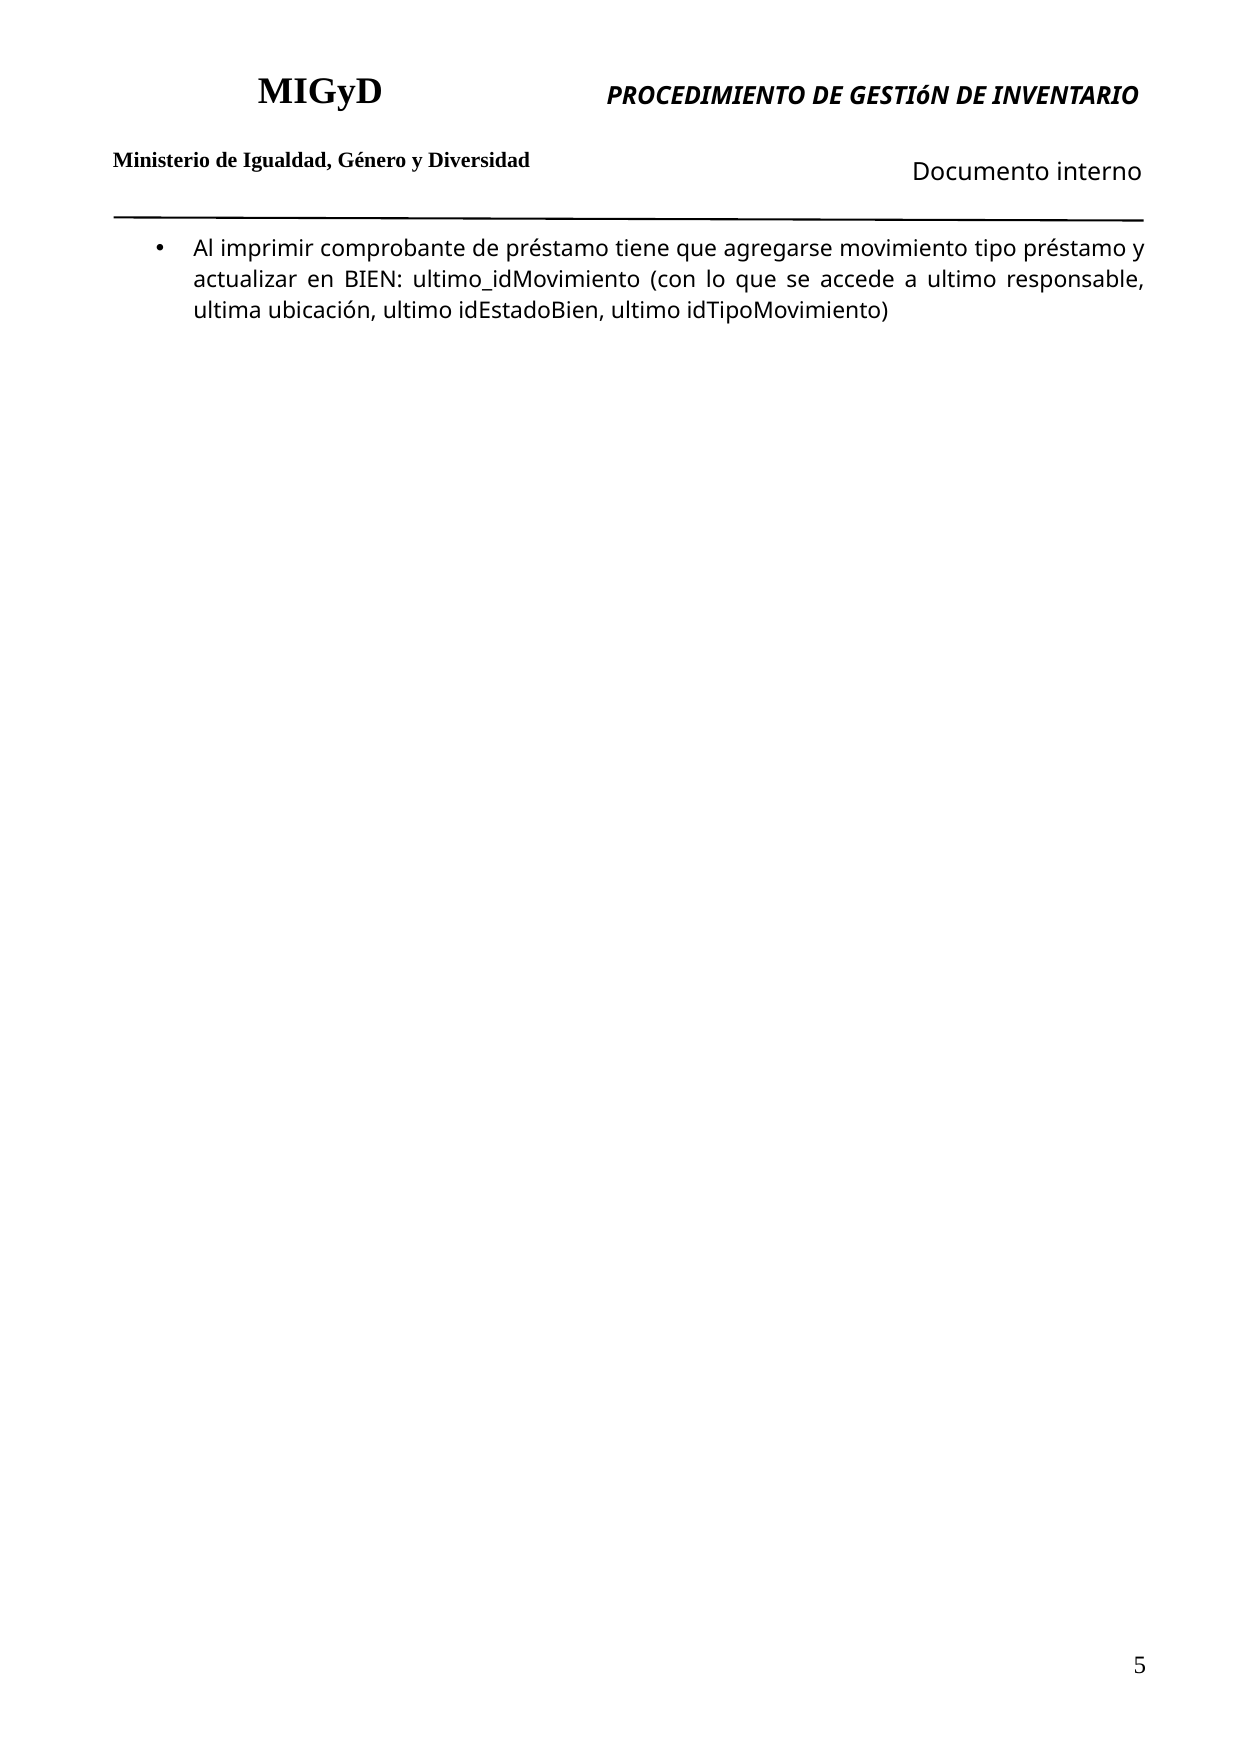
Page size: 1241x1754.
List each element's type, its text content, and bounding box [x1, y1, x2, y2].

list Al imprimir comprobante de préstamo tiene que agregarse movimiento tipo préstamo y actualizar en BIEN: ultimo_idMovimiento (con lo que se accede a ultimo responsable, ultima ubicación, ultimo idEstadoBien, ultimo idTipoMovimiento) [156, 232, 1146, 325]
